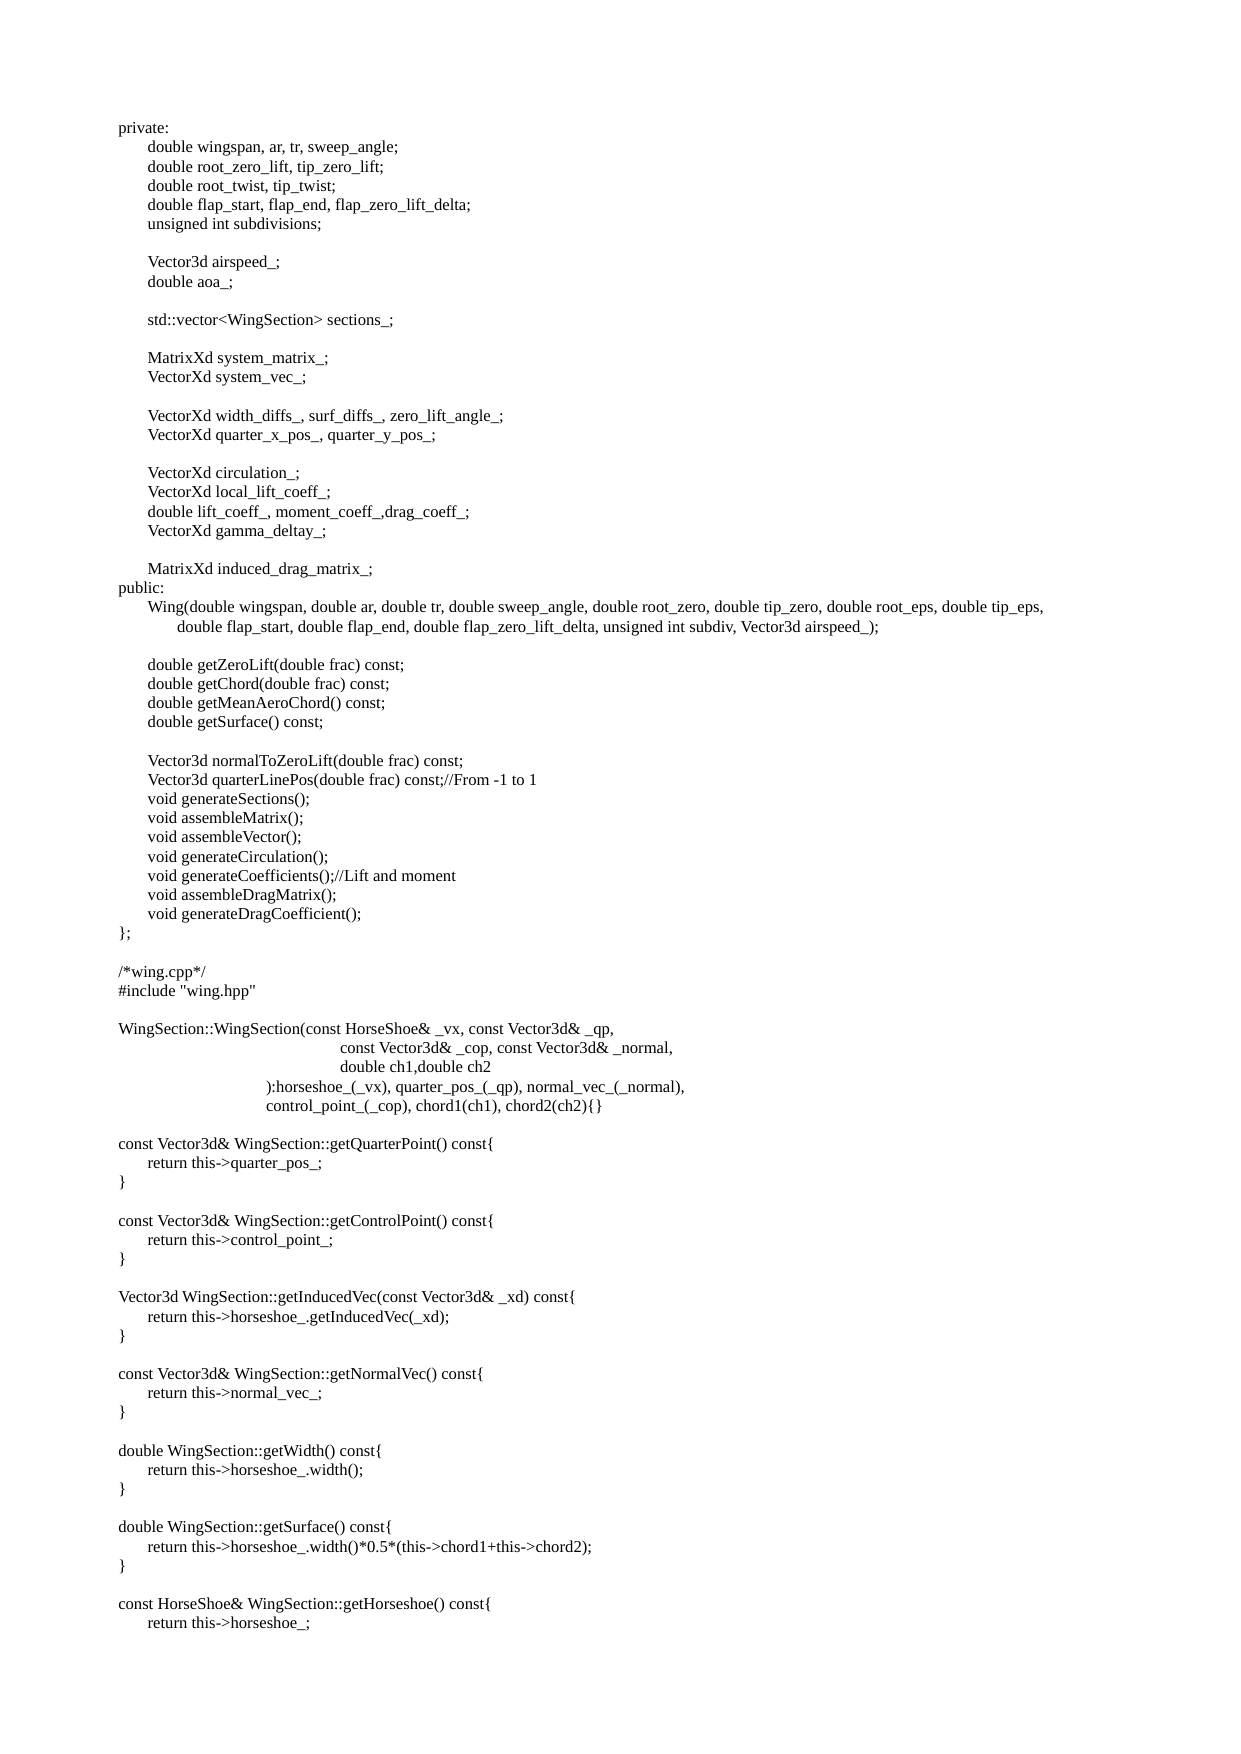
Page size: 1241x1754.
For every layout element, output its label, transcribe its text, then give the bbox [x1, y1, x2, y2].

text double wingspan, ar, tr, sweep_angle; [118, 137, 1122, 156]
text Wing(double wingspan, double ar, double tr, double sweep_angle, double root_zero, double tip_zero, double root_eps, double tip_eps, [118, 597, 1122, 616]
text /*wing.cpp*/ [118, 961, 1122, 981]
text void generateCirculation(); [118, 846, 1122, 866]
text double flap_start, flap_end, flap_zero_lift_delta; [118, 195, 1122, 214]
text const Vector3d& WingSection::getQuarterPoint() const{ [118, 1134, 1122, 1153]
text double getChord(double frac) const; [118, 674, 1122, 693]
text VectorXd circulation_; [118, 463, 1122, 482]
text const Vector3d& WingSection::getNormalVec() const{ [118, 1364, 1122, 1383]
text double WingSection::getSurface() const{ [118, 1517, 1122, 1536]
text const Vector3d& WingSection::getControlPoint() const{ [118, 1211, 1122, 1230]
text const HorseShoe& WingSection::getHorseshoe() const{ [118, 1594, 1122, 1613]
text void generateDragCoefficient(); [118, 904, 1122, 923]
text std::vector<WingSection> sections_; [118, 310, 1122, 329]
text double root_zero_lift, tip_zero_lift; [118, 156, 1122, 176]
text } [118, 1326, 1122, 1345]
text return this->horseshoe_.width()*0.5*(this->chord1+this->chord2); [118, 1536, 1122, 1556]
text return this->normal_vec_; [118, 1383, 1122, 1402]
text } [118, 1479, 1122, 1498]
text #include "wing.hpp" [118, 981, 1122, 1000]
text } [118, 1249, 1122, 1268]
text return this->horseshoe_.getInducedVec(_xd); [118, 1306, 1122, 1326]
text void generateCoefficients();//Lift and moment [118, 866, 1122, 885]
text double getZeroLift(double frac) const; [118, 655, 1122, 674]
text void assembleMatrix(); [118, 808, 1122, 827]
text double getSurface() const; [118, 712, 1122, 731]
text WingSection::WingSection(const HorseShoe& _vx, const Vector3d& _qp, [118, 1019, 1122, 1038]
text return this->horseshoe_.width(); [118, 1460, 1122, 1479]
text } [118, 1402, 1122, 1421]
text MatrixXd system_matrix_; [118, 348, 1122, 367]
text Vector3d quarterLinePos(double frac) const;//From -1 to 1 [118, 770, 1122, 789]
text const Vector3d& _cop, const Vector3d& _normal, [118, 1038, 1122, 1057]
text return this->quarter_pos_; [118, 1153, 1122, 1172]
text void generateSections(); [118, 789, 1122, 808]
text double flap_start, double flap_end, double flap_zero_lift_delta, unsigned int subdiv, Vector3d airspeed_); [118, 616, 1122, 636]
text public: [118, 578, 1122, 597]
text private: [118, 118, 1122, 137]
text VectorXd width_diffs_, surf_diffs_, zero_lift_angle_; [118, 406, 1122, 425]
text double WingSection::getWidth() const{ [118, 1441, 1122, 1460]
text Vector3d WingSection::getInducedVec(const Vector3d& _xd) const{ [118, 1287, 1122, 1306]
text Vector3d airspeed_; [118, 252, 1122, 271]
text ):horseshoe_(_vx), quarter_pos_(_qp), normal_vec_(_normal), [118, 1076, 1122, 1096]
text return this->horseshoe_; [118, 1613, 1122, 1632]
text double lift_coeff_, moment_coeff_,drag_coeff_; [118, 501, 1122, 521]
text double root_twist, tip_twist; [118, 176, 1122, 195]
text double ch1,double ch2 [118, 1057, 1122, 1076]
text }; [118, 923, 1122, 942]
text return this->control_point_; [118, 1230, 1122, 1249]
text control_point_(_cop), chord1(ch1), chord2(ch2){} [118, 1096, 1122, 1115]
text } [118, 1172, 1122, 1191]
text MatrixXd induced_drag_matrix_; [118, 559, 1122, 578]
text Vector3d normalToZeroLift(double frac) const; [118, 751, 1122, 770]
text unsigned int subdivisions; [118, 214, 1122, 233]
text void assembleVector(); [118, 827, 1122, 846]
text double getMeanAeroChord() const; [118, 693, 1122, 712]
text double aoa_; [118, 271, 1122, 291]
text VectorXd quarter_x_pos_, quarter_y_pos_; [118, 425, 1122, 444]
text } [118, 1556, 1122, 1575]
text VectorXd gamma_deltay_; [118, 521, 1122, 540]
text void assembleDragMatrix(); [118, 885, 1122, 904]
text VectorXd local_lift_coeff_; [118, 482, 1122, 501]
text VectorXd system_vec_; [118, 367, 1122, 386]
